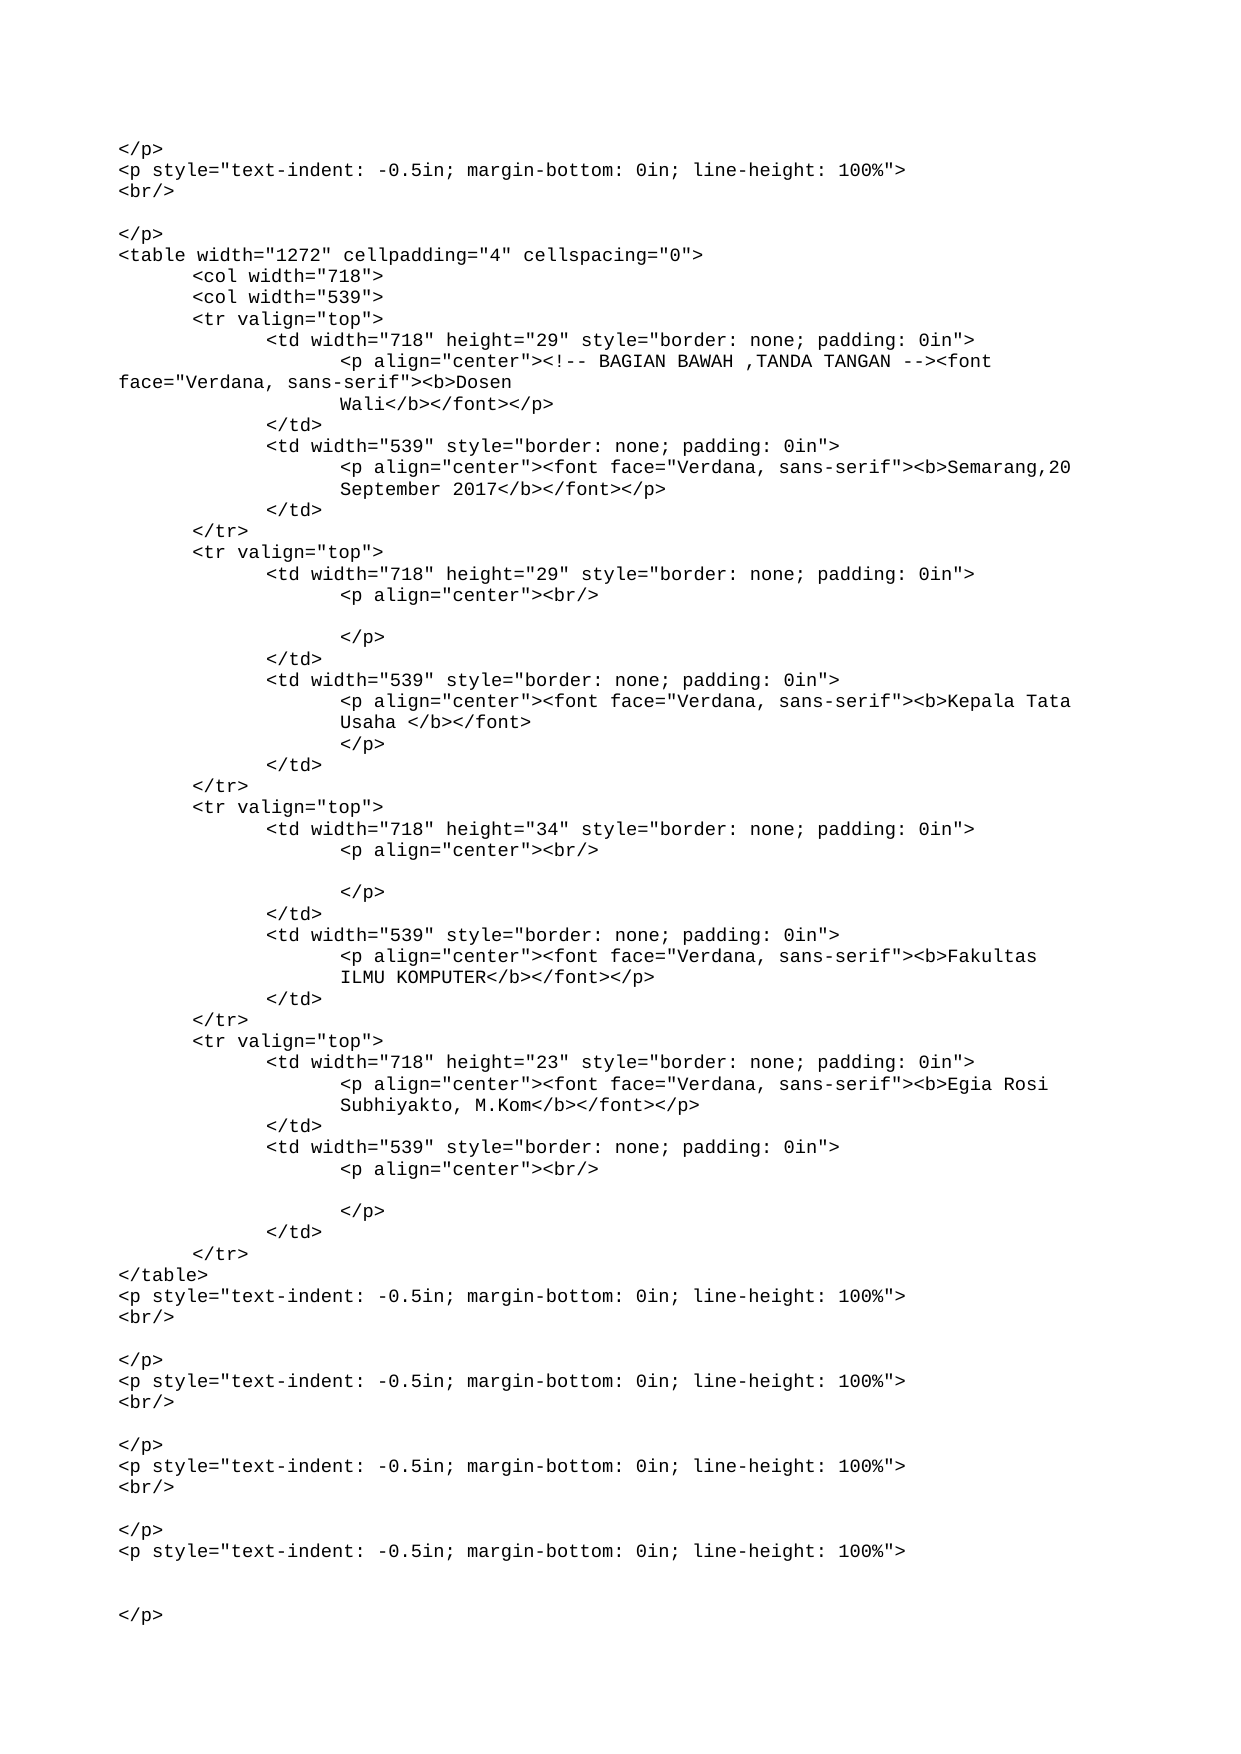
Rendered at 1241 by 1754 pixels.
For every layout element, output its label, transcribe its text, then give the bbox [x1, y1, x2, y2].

text <p align="center"><!-- BAGIAN BAWAH ,TANDA TANGAN --><font face="Verdana, sans-serif"><b>Dosen [118, 352, 1122, 394]
text <td width="539" style="border: none; padding: 0in"> [118, 926, 1122, 947]
text <p align="center"><font face="Verdana, sans-serif"><b>Kepala Tata [118, 692, 1122, 713]
text <tr valign="top"> [118, 543, 1122, 564]
text </td> [118, 501, 1122, 522]
text September 2017</b></font></p> [118, 479, 1122, 501]
text </td> [118, 756, 1122, 777]
text <p style="text-indent: -0.5in; margin-bottom: 0in; line-height: 100%"> [118, 1542, 1122, 1563]
text <p align="center"><br/> [118, 586, 1122, 607]
text </tr> [118, 522, 1122, 543]
text ILMU KOMPUTER</b></font></p> [118, 968, 1122, 989]
text <br/> [118, 1308, 1122, 1329]
text <p align="center"><font face="Verdana, sans-serif"><b>Fakultas [118, 947, 1122, 968]
text <td width="718" height="34" style="border: none; padding: 0in"> [118, 819, 1122, 841]
text </p> [118, 224, 1122, 246]
text </p> [118, 628, 1122, 649]
text </p> [118, 1606, 1122, 1627]
text </table> [118, 1266, 1122, 1287]
text <p style="text-indent: -0.5in; margin-bottom: 0in; line-height: 100%"> [118, 1287, 1122, 1308]
text <col width="539"> [118, 288, 1122, 309]
text <td width="718" height="29" style="border: none; padding: 0in"> [118, 331, 1122, 352]
text <p style="text-indent: -0.5in; margin-bottom: 0in; line-height: 100%"> [118, 1457, 1122, 1478]
text <td width="539" style="border: none; padding: 0in"> [118, 671, 1122, 692]
text </td> [118, 1117, 1122, 1138]
text </tr> [118, 777, 1122, 798]
text </p> [118, 1351, 1122, 1372]
text </td> [118, 904, 1122, 926]
text <p align="center"><br/> [118, 1159, 1122, 1181]
text </p> [118, 1436, 1122, 1457]
text <br/> [118, 1478, 1122, 1499]
text </td> [118, 1223, 1122, 1244]
text </tr> [118, 1244, 1122, 1266]
text <table width="1272" cellpadding="4" cellspacing="0"> [118, 246, 1122, 267]
text </p> [118, 734, 1122, 756]
text <br/> [118, 182, 1122, 203]
text <td width="539" style="border: none; padding: 0in"> [118, 437, 1122, 458]
text </p> [118, 139, 1122, 161]
text </p> [118, 1521, 1122, 1542]
text </tr> [118, 1011, 1122, 1032]
text <col width="718"> [118, 267, 1122, 288]
text <tr valign="top"> [118, 1032, 1122, 1053]
text </td> [118, 989, 1122, 1011]
text </p> [118, 1202, 1122, 1223]
text </p> [118, 883, 1122, 904]
text Usaha </b></font> [118, 713, 1122, 734]
text <td width="718" height="29" style="border: none; padding: 0in"> [118, 564, 1122, 586]
text <p align="center"><font face="Verdana, sans-serif"><b>Semarang,20 [118, 458, 1122, 479]
text Wali</b></font></p> [118, 394, 1122, 416]
text <br/> [118, 1393, 1122, 1414]
text </td> [118, 649, 1122, 671]
text <p style="text-indent: -0.5in; margin-bottom: 0in; line-height: 100%"> [118, 1372, 1122, 1393]
text <td width="718" height="23" style="border: none; padding: 0in"> [118, 1053, 1122, 1074]
text <p style="text-indent: -0.5in; margin-bottom: 0in; line-height: 100%"> [118, 161, 1122, 182]
text <p align="center"><font face="Verdana, sans-serif"><b>Egia Rosi [118, 1074, 1122, 1096]
text </td> [118, 416, 1122, 437]
text Subhiyakto, M.Kom</b></font></p> [118, 1096, 1122, 1117]
text <tr valign="top"> [118, 309, 1122, 331]
text <p align="center"><br/> [118, 841, 1122, 862]
text <tr valign="top"> [118, 798, 1122, 819]
text <td width="539" style="border: none; padding: 0in"> [118, 1138, 1122, 1159]
